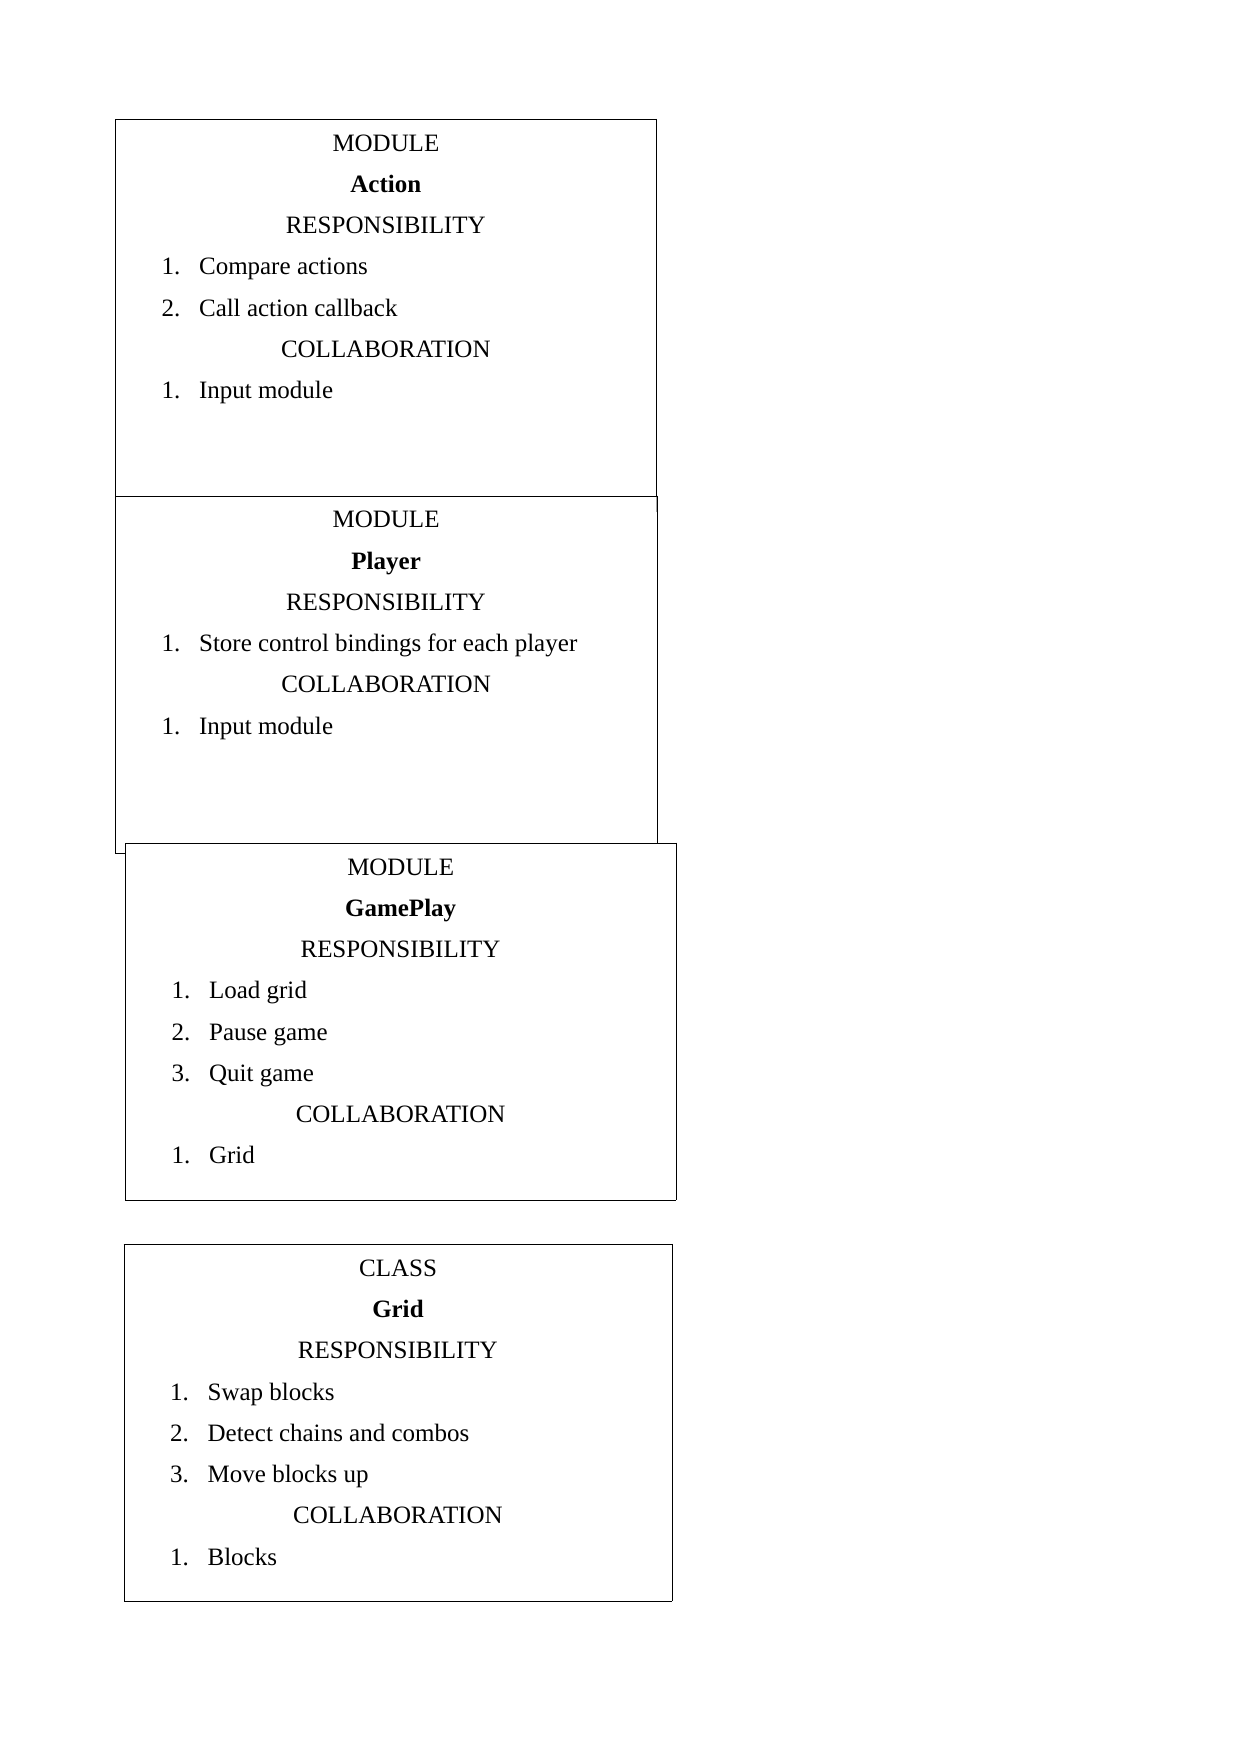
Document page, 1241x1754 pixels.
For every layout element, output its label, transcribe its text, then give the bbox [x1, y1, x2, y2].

list Blocks [170, 1542, 663, 1570]
list Compare actions [161, 251, 647, 280]
list Quit game [171, 1058, 667, 1087]
text MODULE [124, 504, 648, 533]
text MODULE [124, 128, 647, 156]
list Input module [161, 375, 647, 404]
text RESPONSIBILITY [132, 1335, 663, 1364]
text Grid [132, 1294, 663, 1323]
text Player [124, 546, 648, 574]
list Call action callback [161, 293, 647, 321]
text MODULE [134, 852, 667, 880]
text COLLABORATION [124, 669, 648, 698]
list Pause game [171, 1017, 667, 1045]
text GamePlay [134, 893, 667, 922]
text COLLABORATION [134, 1099, 667, 1128]
text RESPONSIBILITY [124, 587, 648, 616]
text RESPONSIBILITY [124, 210, 647, 239]
text CLASS [132, 1253, 663, 1282]
text COLLABORATION [132, 1500, 663, 1529]
list Swap blocks [170, 1377, 663, 1405]
text RESPONSIBILITY [134, 934, 667, 963]
list Grid [171, 1140, 667, 1169]
text Action [124, 169, 647, 198]
list Load grid [171, 975, 667, 1004]
list Detect chains and combos [170, 1418, 663, 1447]
list Input module [161, 711, 648, 739]
list Move blocks up [170, 1459, 663, 1488]
text COLLABORATION [124, 334, 647, 363]
list Store control bindings for each player [161, 628, 648, 657]
